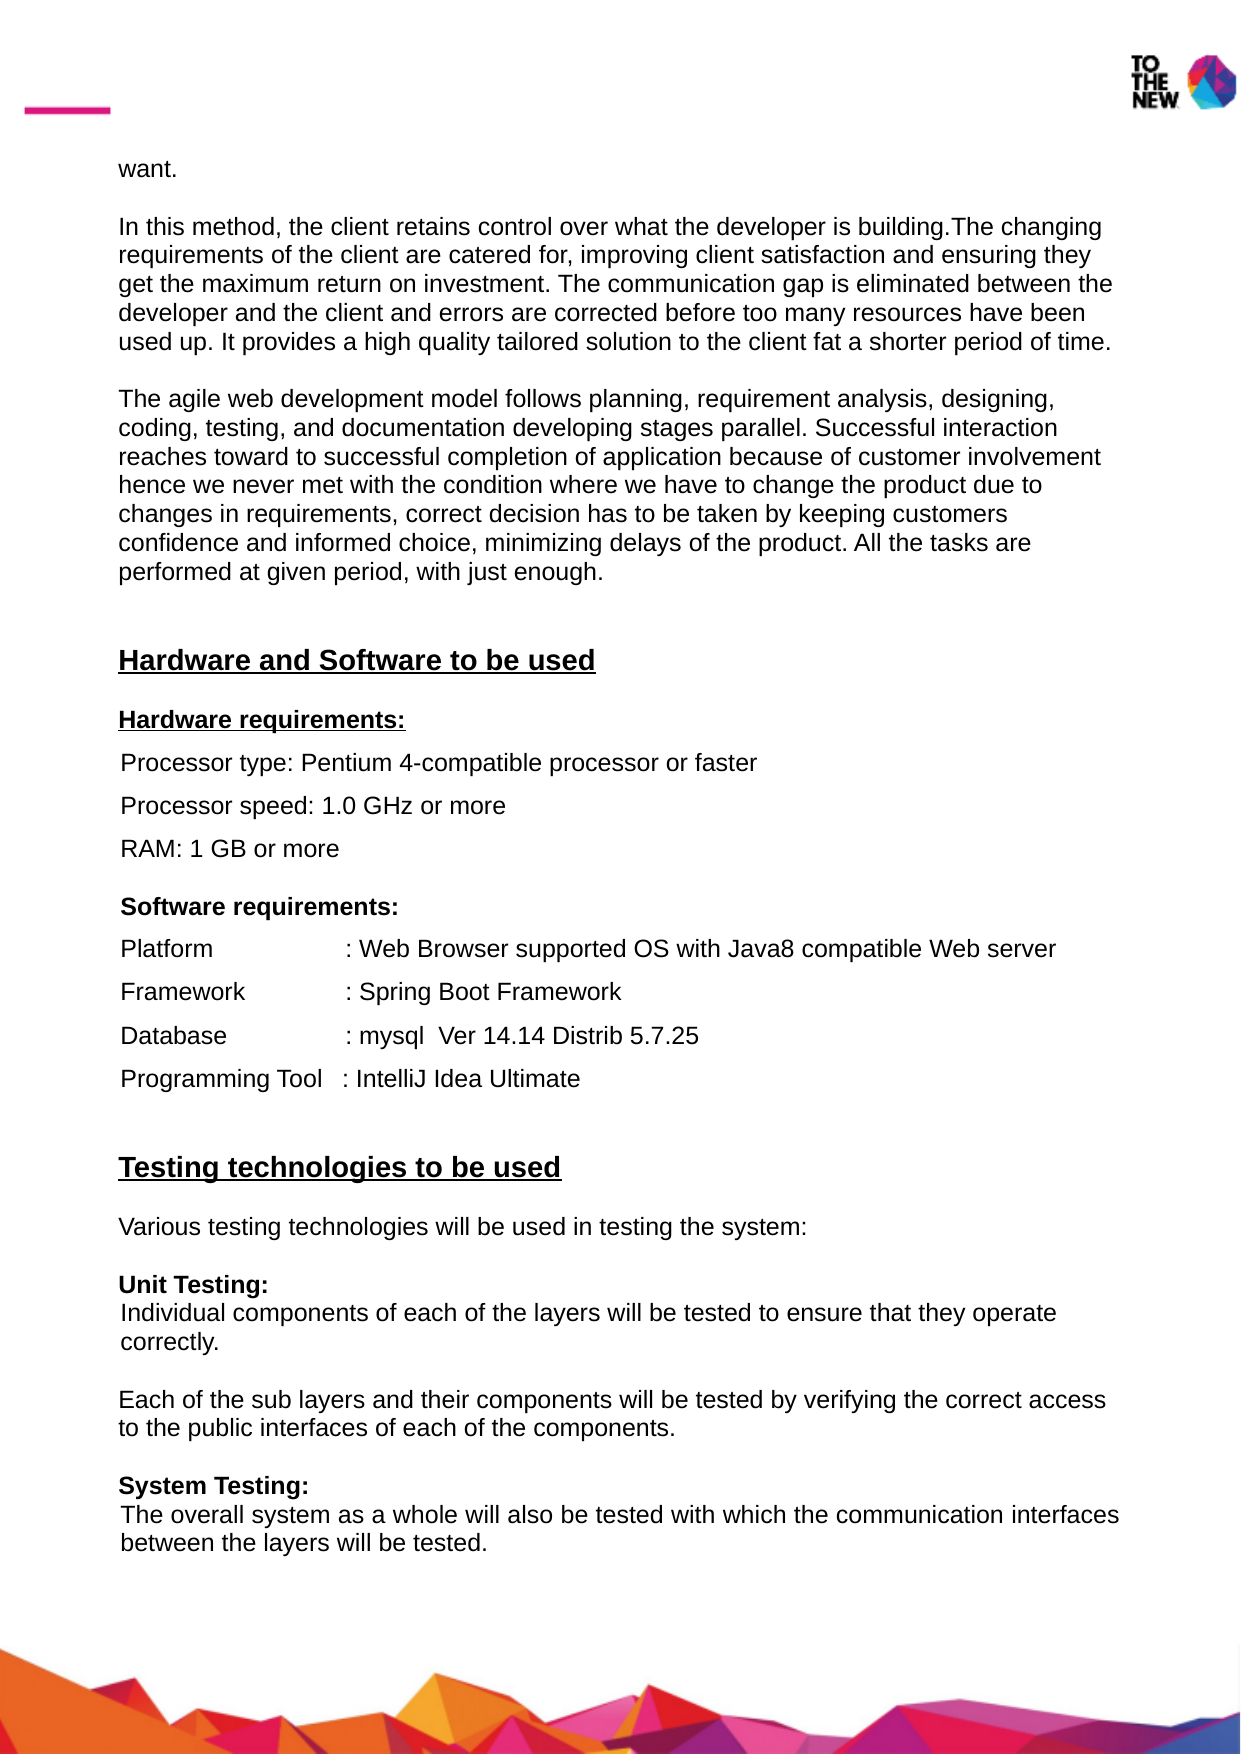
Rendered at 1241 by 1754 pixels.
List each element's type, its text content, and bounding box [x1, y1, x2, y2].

picture [0, 36, 1241, 127]
text Processor type: Pentium 4-compatible processor or faster [120, 748, 1122, 777]
text Framework : Spring Boot Framework [120, 977, 1122, 1006]
text Testing technologies to be used Various testing technologies will be used in testing the system: [118, 1150, 1122, 1241]
text In this method, the client retains control over what the developer is building.The changing requirements of the client are catered for, improving client satisfaction and ensuring they get the maximum return on investment. The communication gap is eliminated between the developer and the client and errors are corrected before too many resources have been used up. It provides a high quality tailored solution to the client fat a shorter period of time. The agile web development model follows planning, requirement analysis, designing, coding, testing, and documentation developing stages parallel. Successful interaction reaches toward to successful completion of application because of customer involvement hence we never met with the condition where we have to change the product due to changes in requirements, correct decision has to be taken by keeping customers confidence and informed choice, minimizing delays of the product. All the tasks are performed at given period, with just enough. [118, 212, 1122, 643]
text want. [118, 153, 1122, 211]
text Platform : Web Browser supported OS with Java8 compatible Web server [120, 934, 1122, 963]
text Unit Testing: [118, 1270, 1122, 1298]
text Programming Tool : IntelliJ Idea Ultimate [120, 1064, 1122, 1092]
text Processor speed: 1.0 GHz or more [120, 791, 1122, 820]
picture [0, 1644, 1241, 1754]
text The overall system as a whole will also be tested with which the communication interfaces between the layers will be tested. [120, 1500, 1122, 1557]
text Database : mysql Ver 14.14 Distrib 5.7.25 [120, 1021, 1122, 1049]
text Individual components of each of the layers will be tested to ensure that they operate correctly. [120, 1298, 1122, 1356]
text Each of the sub layers and their components will be tested by verifying the correct access to the public interfaces of each of the components. System Testing: [118, 1385, 1122, 1500]
text RAM: 1 GB or more Software requirements: [120, 834, 1122, 920]
text Hardware and Software to be used Hardware requirements: [118, 643, 1122, 734]
